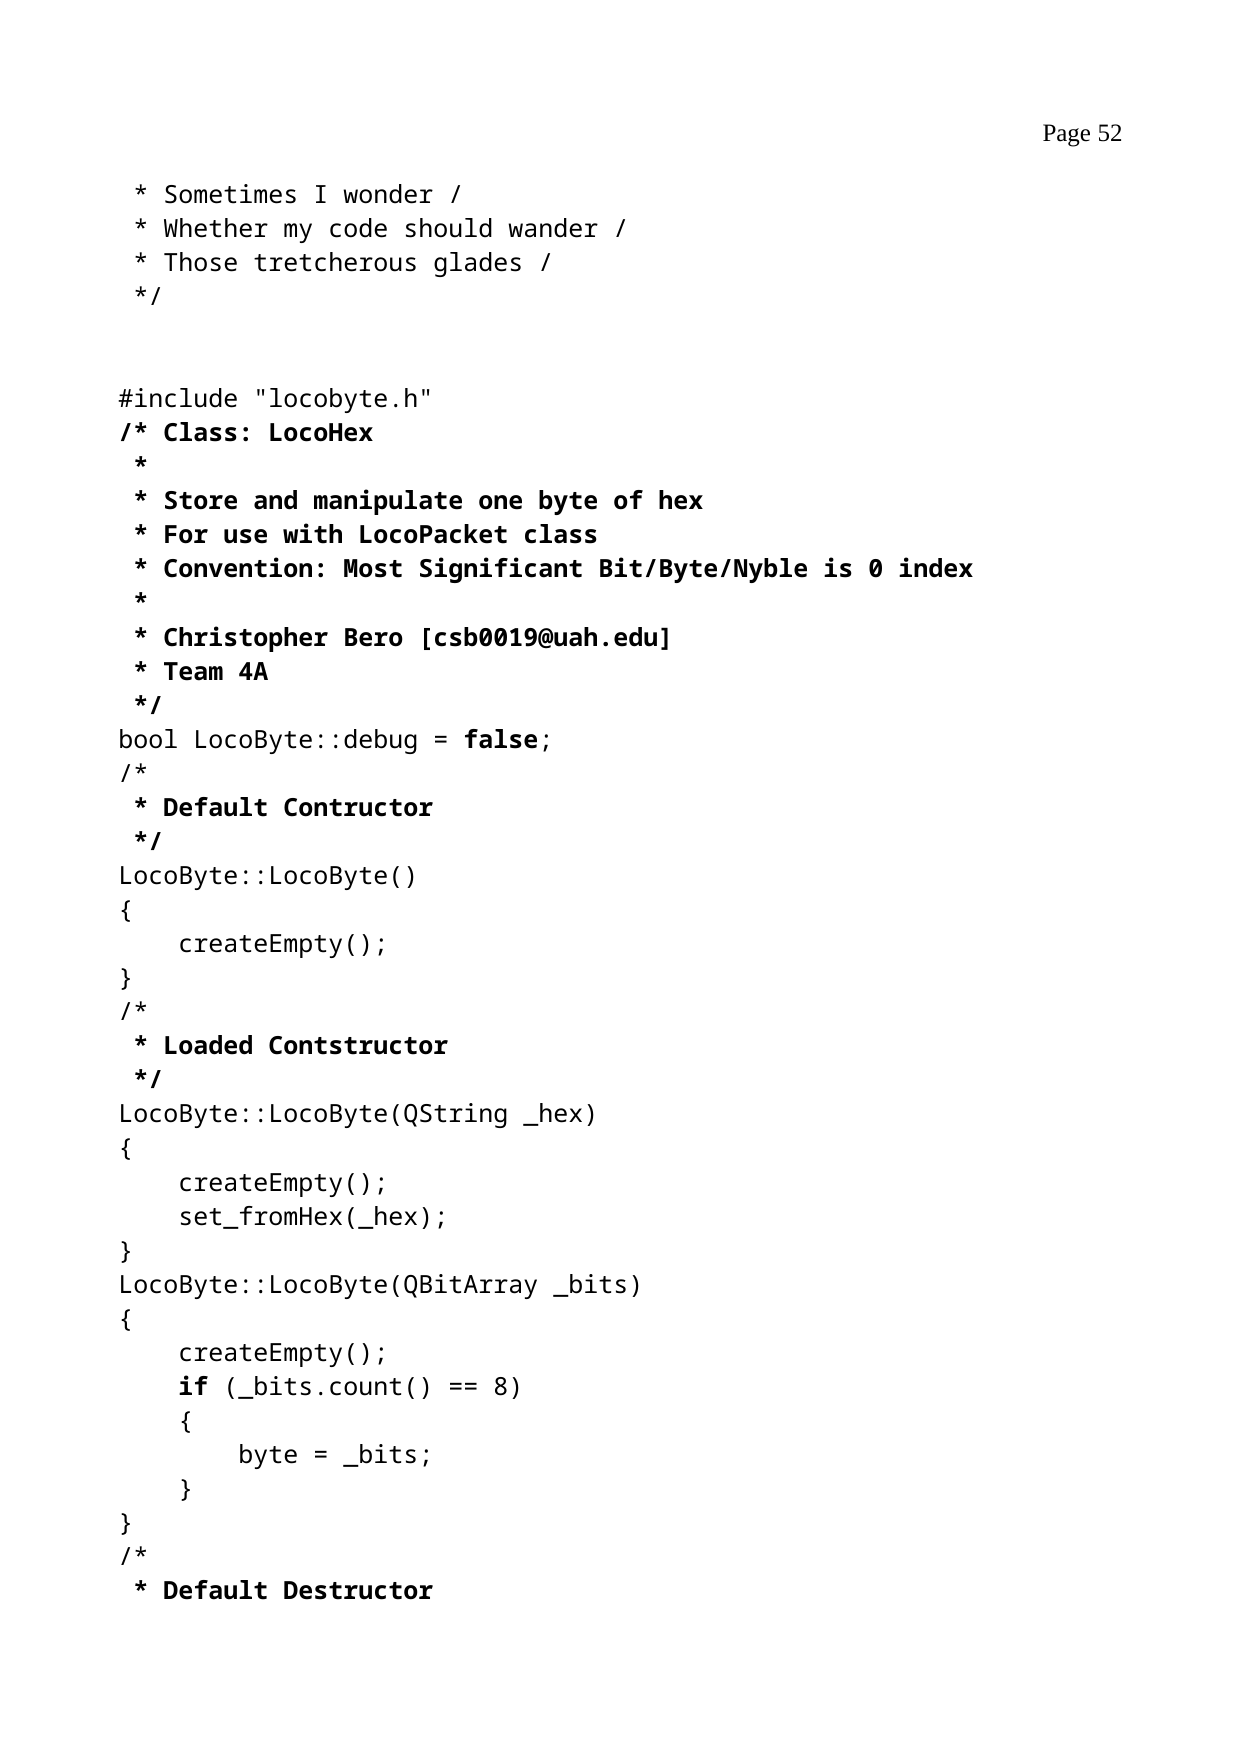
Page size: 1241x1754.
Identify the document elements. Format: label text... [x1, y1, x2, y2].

text * Default Contructor [118, 789, 1122, 823]
text } [118, 1232, 1122, 1266]
text /* [118, 994, 1122, 1028]
text */ [118, 687, 1122, 721]
text byte = _bits; [118, 1437, 1122, 1471]
text * Those tretcherous glades / [118, 244, 1122, 278]
text * Default Destructor [118, 1573, 1122, 1607]
text LocoByte::LocoByte(QBitArray _bits) [118, 1266, 1122, 1300]
text { [118, 1130, 1122, 1164]
text createEmpty(); [118, 1164, 1122, 1198]
text */ [118, 823, 1122, 858]
text createEmpty(); [118, 1334, 1122, 1368]
text * Team 4A [118, 653, 1122, 687]
text /* [118, 1539, 1122, 1573]
text * Loaded Contstructor [118, 1028, 1122, 1062]
text } [118, 960, 1122, 994]
text * Store and manipulate one byte of hex [118, 483, 1122, 517]
text * [118, 585, 1122, 619]
text * Whether my code should wander / [118, 210, 1122, 244]
text { [118, 892, 1122, 926]
text createEmpty(); [118, 926, 1122, 960]
text } [118, 1505, 1122, 1539]
text * Sometimes I wonder / [118, 176, 1122, 210]
text #include "locobyte.h" [118, 381, 1122, 415]
text { [118, 1300, 1122, 1334]
text LocoByte::LocoByte() [118, 858, 1122, 892]
text set_fromHex(_hex); [118, 1198, 1122, 1232]
text { [118, 1403, 1122, 1437]
text LocoByte::LocoByte(QString _hex) [118, 1096, 1122, 1130]
text */ [118, 1062, 1122, 1096]
text */ [118, 278, 1122, 313]
text /* [118, 755, 1122, 789]
text } [118, 1471, 1122, 1505]
text bool LocoByte::debug = false; [118, 721, 1122, 755]
text * [118, 449, 1122, 483]
text /* Class: LocoHex [118, 415, 1122, 449]
text if (_bits.count() == 8) [118, 1368, 1122, 1403]
text * Convention: Most Significant Bit/Byte/Nyble is 0 index [118, 551, 1122, 585]
text * Christopher Bero [csb0019@uah.edu] [118, 619, 1122, 653]
text * For use with LocoPacket class [118, 517, 1122, 551]
